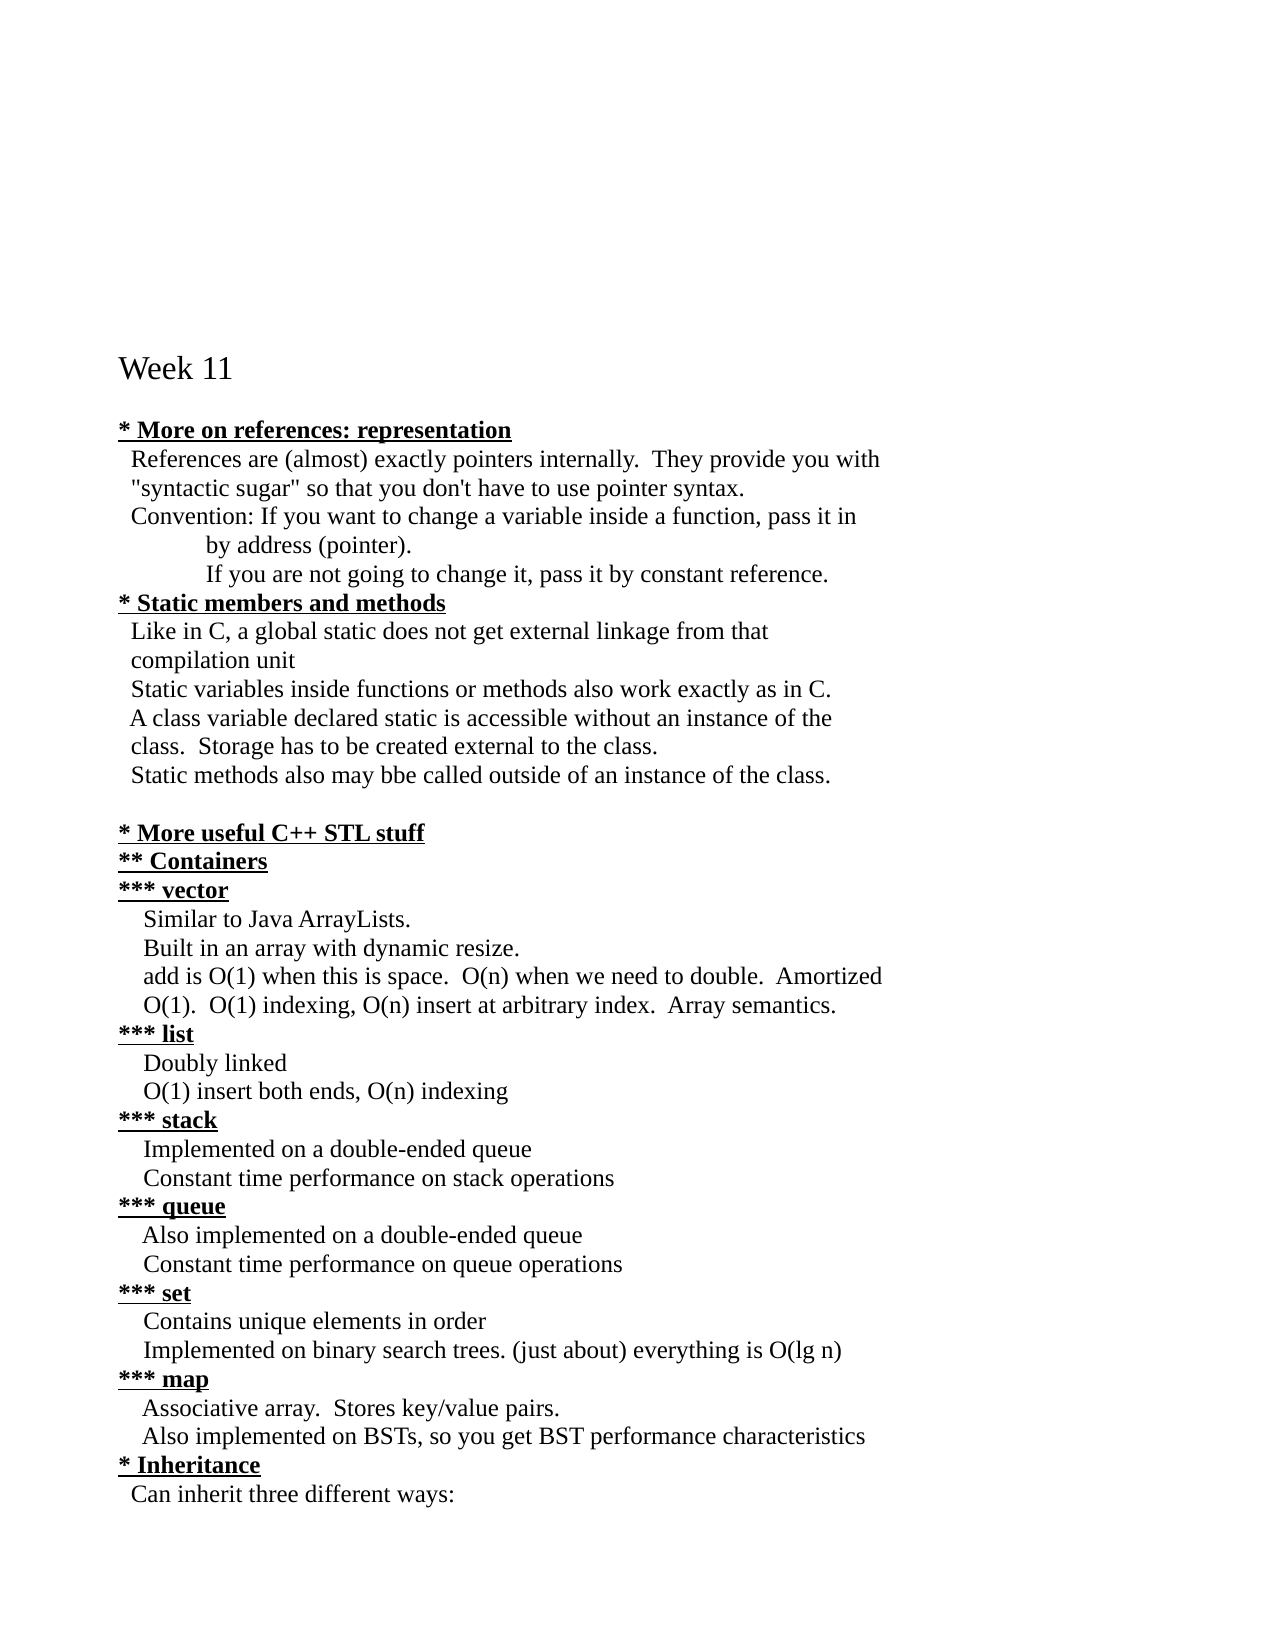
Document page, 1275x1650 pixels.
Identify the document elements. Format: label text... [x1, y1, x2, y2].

text * Inheritance [118, 1450, 1157, 1479]
text * More useful C++ STL stuff [118, 818, 1157, 846]
text compilation unit [118, 645, 1157, 674]
text *** set [118, 1278, 1157, 1306]
text References are (almost) exactly pointers internally. They provide you with [118, 444, 1157, 473]
text Contains unique elements in order [118, 1306, 1157, 1335]
text Static variables inside functions or methods also work exactly as in C. [118, 674, 1157, 703]
text Doubly linked [118, 1048, 1157, 1076]
text If you are not going to change it, pass it by constant reference. [118, 559, 1157, 588]
text *** queue [118, 1191, 1157, 1220]
text Static methods also may bbe called outside of an instance of the class. [118, 760, 1157, 789]
text Associative array. Stores key/value pairs. [118, 1393, 1157, 1421]
text A class variable declared static is accessible without an instance of the [118, 703, 1157, 731]
text Also implemented on a double-ended queue [118, 1220, 1157, 1249]
text Similar to Java ArrayLists. [118, 904, 1157, 933]
text * More on references: representation [118, 415, 1157, 444]
text Can inherit three different ways: [118, 1479, 1157, 1508]
text O(1). O(1) indexing, O(n) insert at arbitrary index. Array semantics. [118, 990, 1157, 1019]
text Convention: If you want to change a variable inside a function, pass it in [118, 501, 1157, 530]
text add is O(1) when this is space. O(n) when we need to double. Amortized [118, 961, 1157, 990]
text *** vector [118, 875, 1157, 904]
text class. Storage has to be created external to the class. [118, 731, 1157, 760]
text by address (pointer). [118, 530, 1157, 559]
text Like in C, a global static does not get external linkage from that [118, 616, 1157, 645]
text *** list [118, 1019, 1157, 1048]
text Built in an array with dynamic resize. [118, 933, 1157, 961]
text * Static members and methods [118, 588, 1157, 616]
text "syntactic sugar" so that you don't have to use pointer syntax. [118, 473, 1157, 501]
text *** stack [118, 1105, 1157, 1134]
text *** map [118, 1364, 1157, 1393]
text ** Containers [118, 846, 1157, 875]
text Also implemented on BSTs, so you get BST performance characteristics [118, 1421, 1157, 1450]
text Week 11 [118, 348, 1157, 386]
text Constant time performance on stack operations [118, 1163, 1157, 1191]
text Implemented on a double-ended queue [118, 1134, 1157, 1163]
text Constant time performance on queue operations [118, 1249, 1157, 1278]
text Implemented on binary search trees. (just about) everything is O(lg n) [118, 1335, 1157, 1364]
text O(1) insert both ends, O(n) indexing [118, 1076, 1157, 1105]
